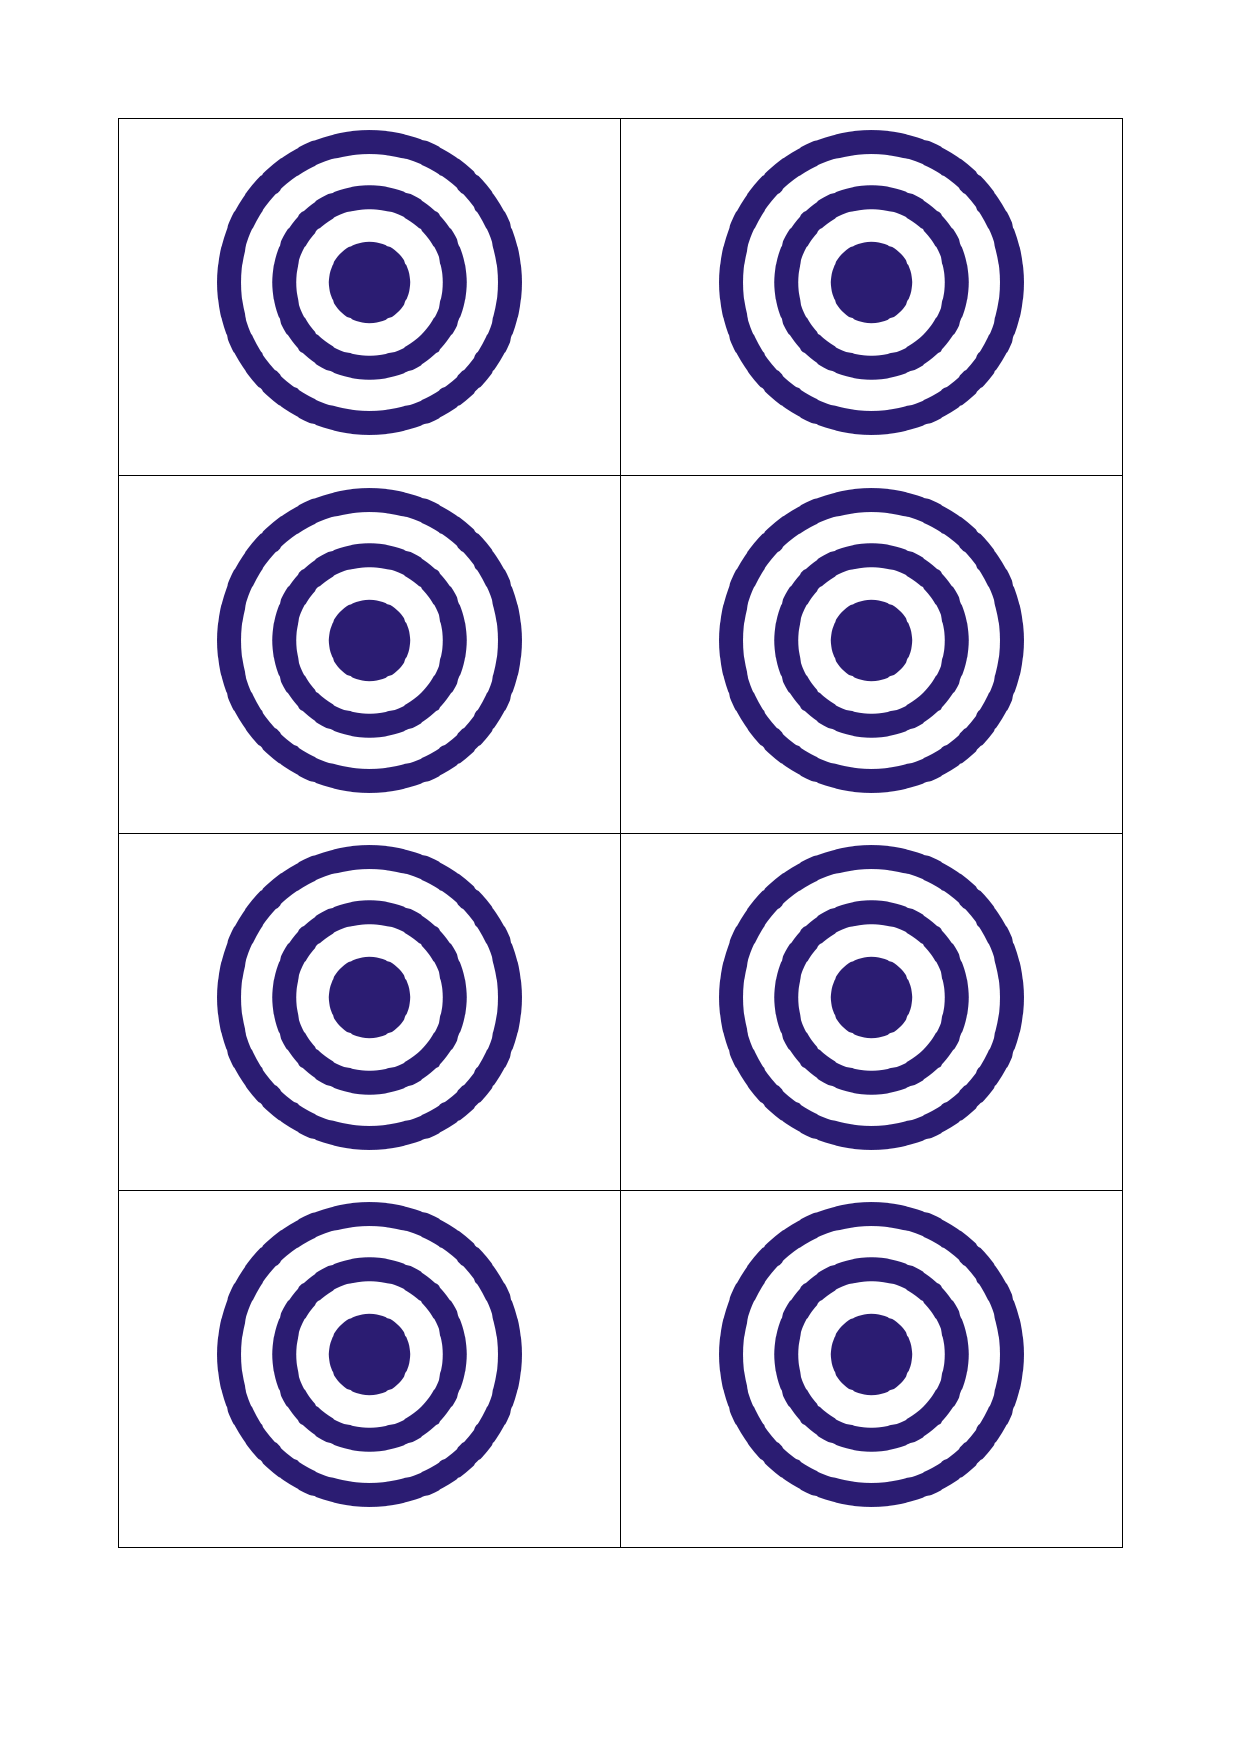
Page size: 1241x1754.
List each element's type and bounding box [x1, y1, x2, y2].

picture [712, 838, 1030, 1156]
table_cell [119, 476, 620, 833]
table_cell [621, 834, 1122, 838]
table_cell [621, 839, 1122, 1190]
table_cell [621, 476, 1122, 833]
picture [210, 481, 528, 799]
picture [712, 1195, 1030, 1513]
table_cell [119, 834, 620, 838]
table_header [119, 119, 620, 475]
picture [210, 1195, 528, 1513]
picture [210, 838, 528, 1156]
table_cell [119, 1191, 620, 1547]
picture [712, 481, 1030, 799]
table_cell [119, 839, 620, 1190]
picture [210, 123, 528, 441]
table_cell [621, 1191, 1122, 1547]
table_header [621, 119, 1122, 475]
picture [712, 123, 1030, 441]
